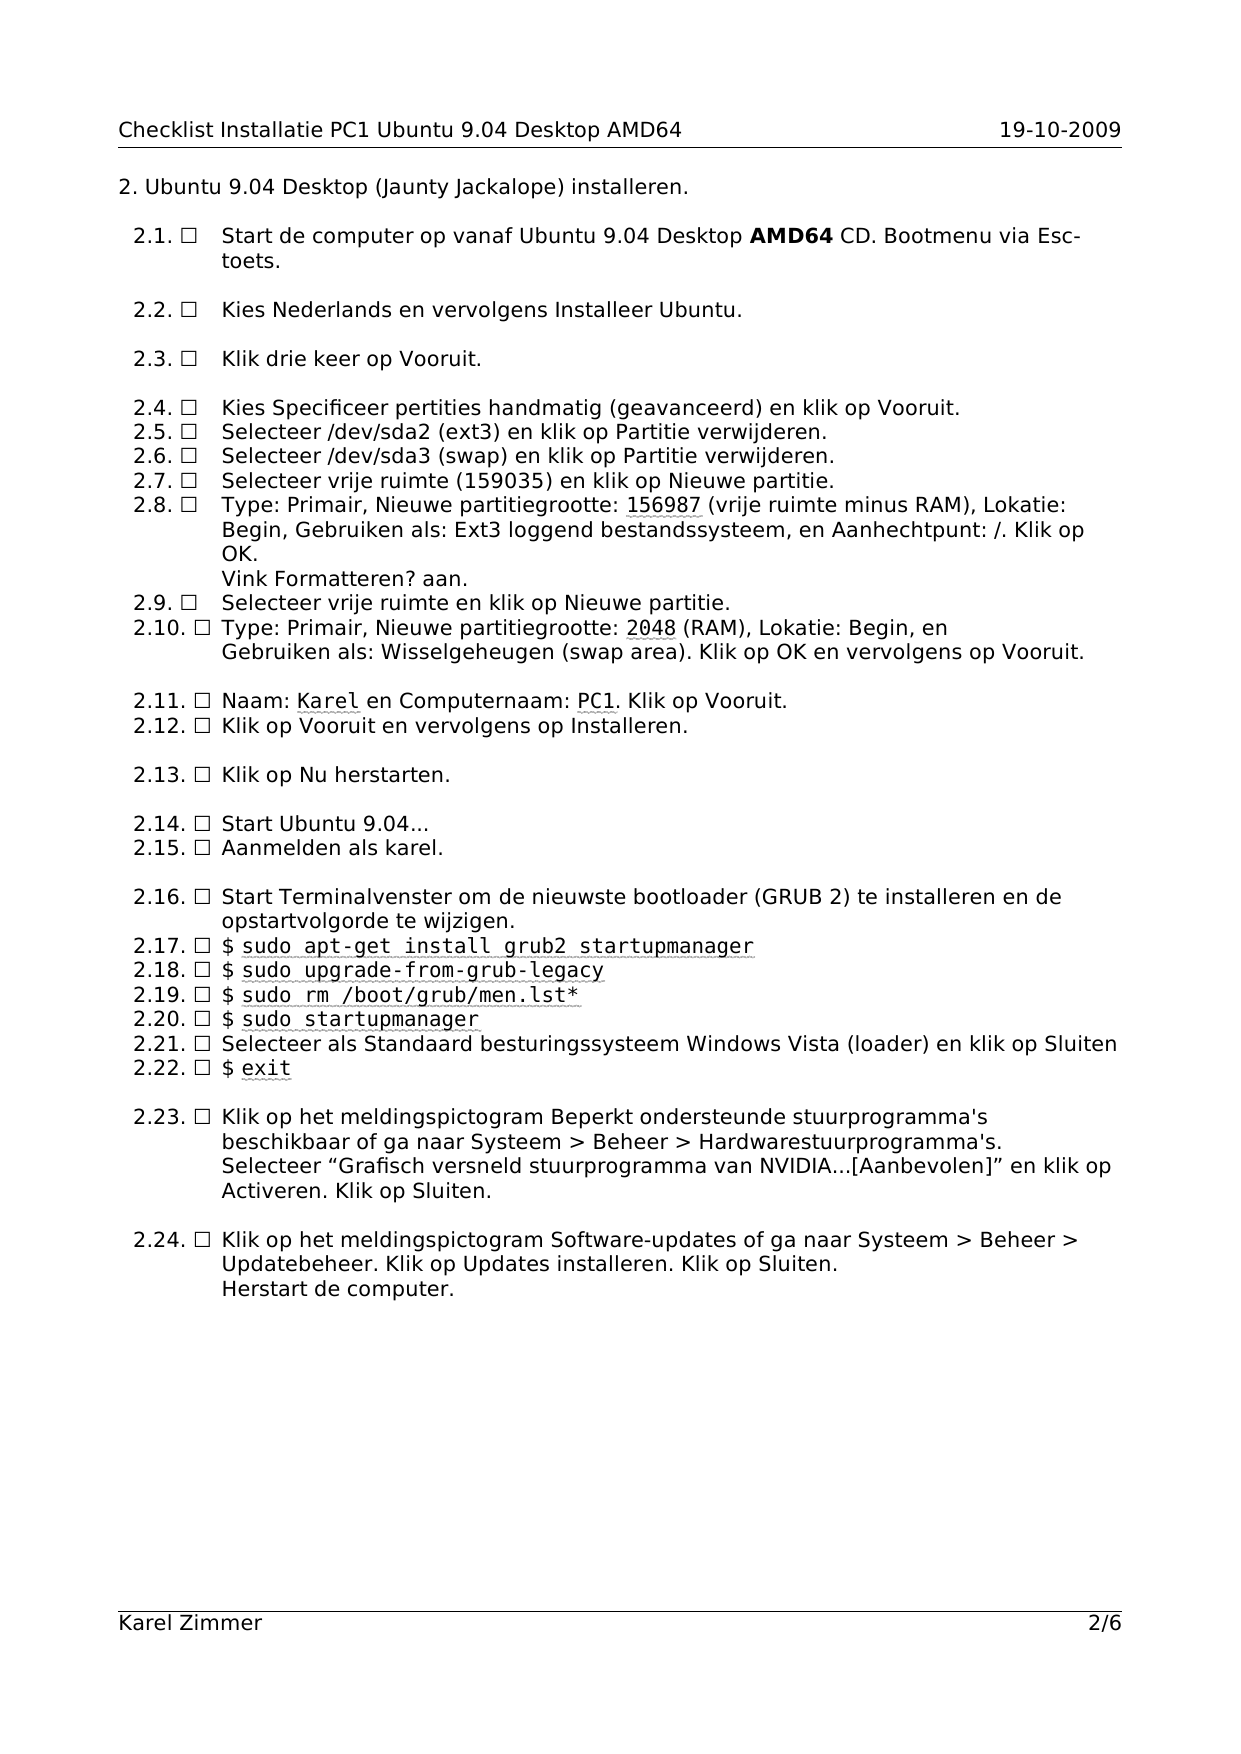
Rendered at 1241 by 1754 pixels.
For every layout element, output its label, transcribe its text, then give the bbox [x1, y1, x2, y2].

list Kies Specificeer pertities handmatig (geavanceerd) en klik op Vooruit. [133, 395, 1122, 420]
list Kies Nederlands en vervolgens Installeer Ubuntu. [133, 297, 1122, 322]
list $ sudo rm /boot/grub/men.lst* [133, 983, 1122, 1007]
list Start Ubuntu 9.04... [133, 812, 1122, 836]
list $ sudo apt-get install grub2 startupmanager [133, 934, 1122, 958]
list $ sudo startupmanager [133, 1007, 1122, 1032]
list Klik op Vooruit en vervolgens op Installeren. [133, 714, 1122, 738]
list Type: Primair, Nieuwe partitiegrootte: 2048 (RAM), Lokatie: Begin, en Gebruiken als: Wisselgeheugen (swap area). Klik op OK en vervolgens op Vooruit. [133, 616, 1122, 665]
list Selecteer vrije ruimte en klik op Nieuwe partitie. [133, 591, 1122, 616]
list Ubuntu 9.04 Desktop (Jaunty Jackalope) installeren. [118, 175, 1122, 199]
list Start Terminalvenster om de nieuwste bootloader (GRUB 2) te installeren en de opstartvolgorde te wijzigen. [133, 885, 1122, 934]
list Selecteer als Standaard besturingssysteem Windows Vista (loader) en klik op Sluiten [133, 1032, 1122, 1056]
list Klik op Nu herstarten. [133, 763, 1122, 787]
list Selecteer vrije ruimte (159035) en klik op Nieuwe partitie. [133, 469, 1122, 493]
list $ sudo upgrade-from-grub-legacy [133, 958, 1122, 983]
list Selecteer /dev/sda3 (swap) en klik op Partitie verwijderen. [133, 444, 1122, 469]
list Klik op het meldingspictogram Beperkt ondersteunde stuurprogramma's beschikbaar of ga naar Systeem > Beheer > Hardwarestuurprogramma's. Selecteer “Grafisch versneld stuurprogramma van NVIDIA...[Aanbevolen]” en klik op Activeren. Klik op Sluiten. [133, 1105, 1122, 1203]
list Klik drie keer op Vooruit. [133, 346, 1122, 371]
list Start de computer op vanaf Ubuntu 9.04 Desktop AMD64 CD. Bootmenu via Esc-toets. [133, 224, 1122, 273]
list $ exit [133, 1056, 1122, 1081]
list Selecteer /dev/sda2 (ext3) en klik op Partitie verwijderen. [133, 420, 1122, 444]
list Naam: Karel en Computernaam: PC1. Klik op Vooruit. [133, 689, 1122, 714]
list Aanmelden als karel. [133, 836, 1122, 861]
list Klik op het meldingspictogram Software-updates of ga naar Systeem > Beheer > Updatebeheer. Klik op Updates installeren. Klik op Sluiten. Herstart de computer. [133, 1228, 1122, 1301]
list Type: Primair, Nieuwe partitiegrootte: 156987 (vrije ruimte minus RAM), Lokatie: Begin, Gebruiken als: Ext3 loggend bestandssysteem, en Aanhechtpunt: /. Klik op OK. Vink Formatteren? aan. [133, 493, 1122, 591]
